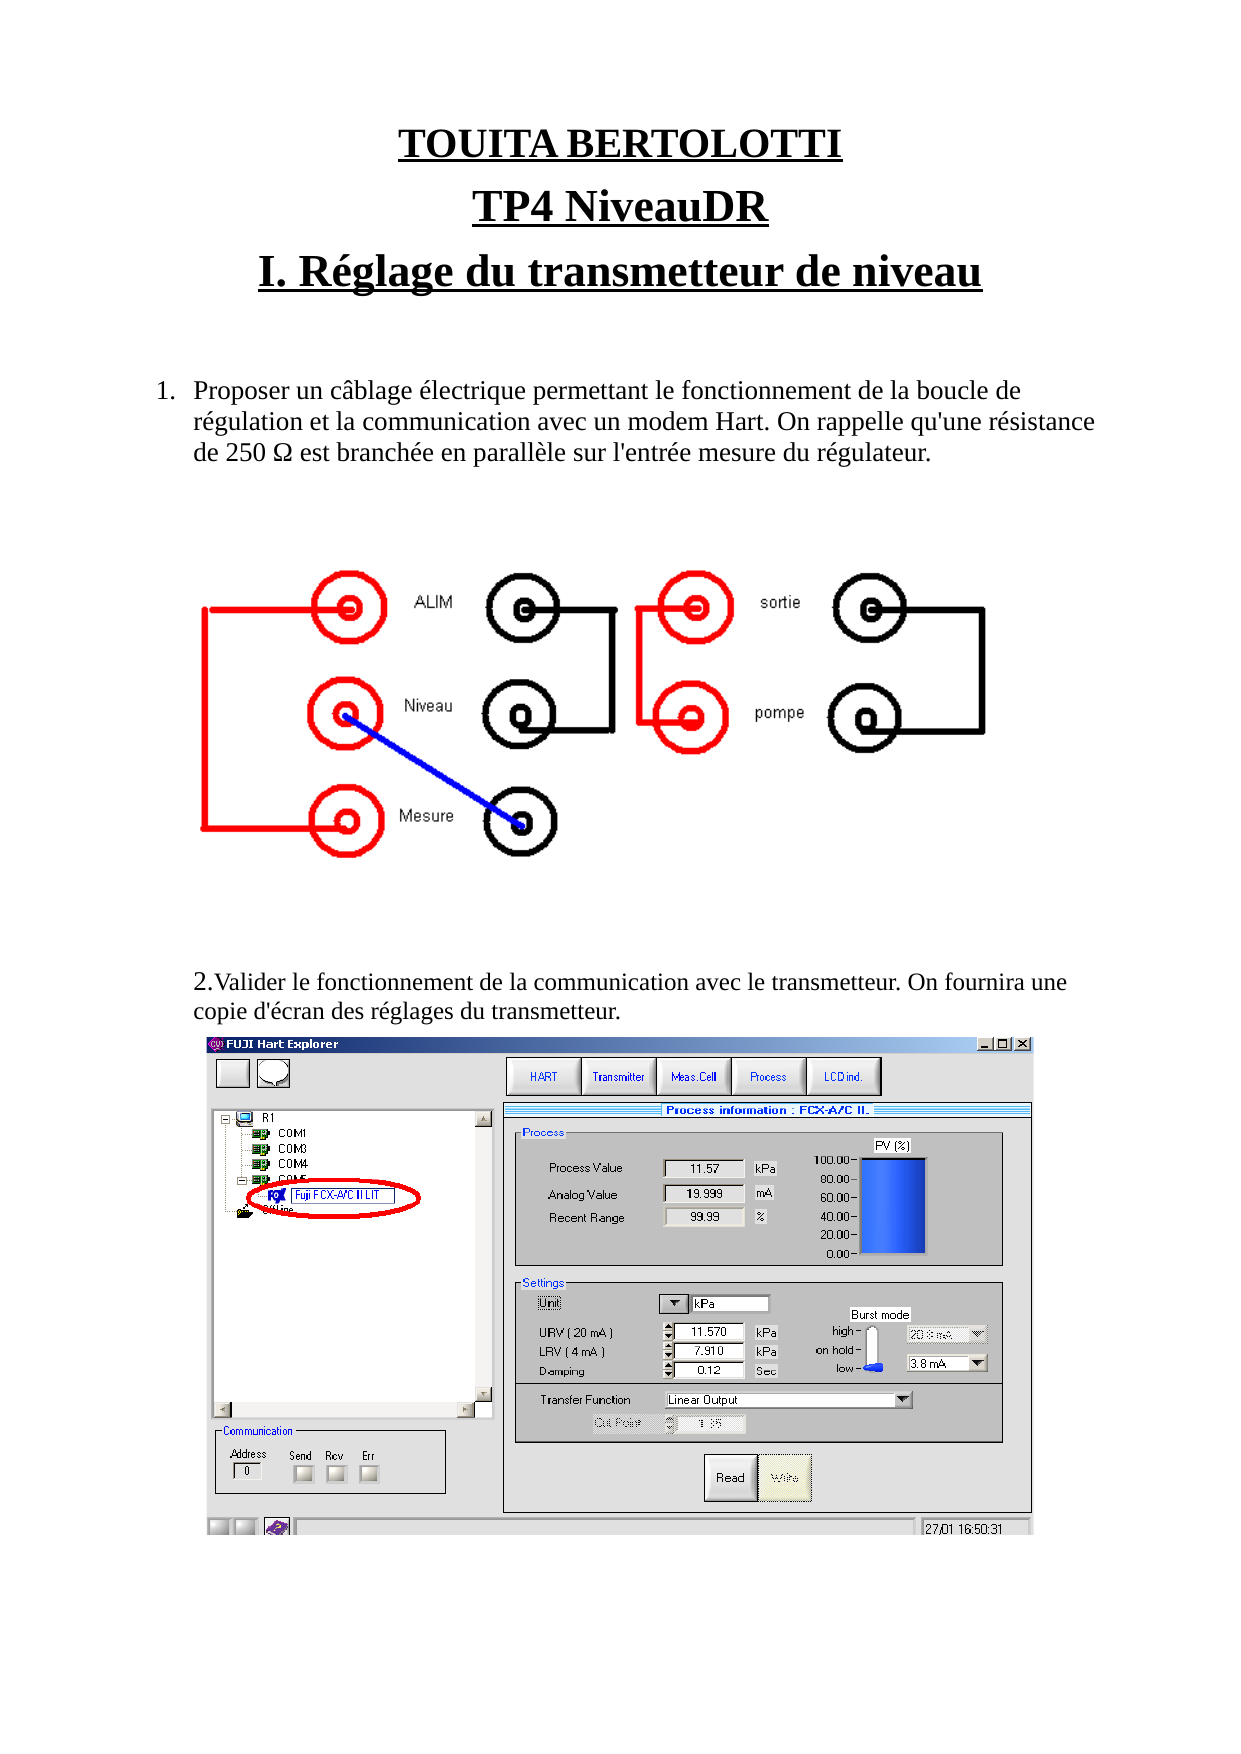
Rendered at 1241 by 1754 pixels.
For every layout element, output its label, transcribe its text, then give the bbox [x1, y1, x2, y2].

list 2.Valider le fonctionnement de la communication avec le transmetteur. On fournira une copie d'écran des réglages du transmetteur. [156, 480, 1122, 1025]
text TOUITA BERTOLOTTI [118, 118, 1122, 166]
text I. Réglage du transmetteur de niveau [118, 244, 1122, 296]
text TP4 NiveauDR [118, 178, 1122, 231]
list Proposer un câblage électrique permettant le fonctionnement de la boucle de régulation et la communication avec un modem Hart. On rappelle qu'une résistance de 250 Ω est branchée en parallèle sur l'entrée mesure du régulateur. [156, 374, 1122, 468]
